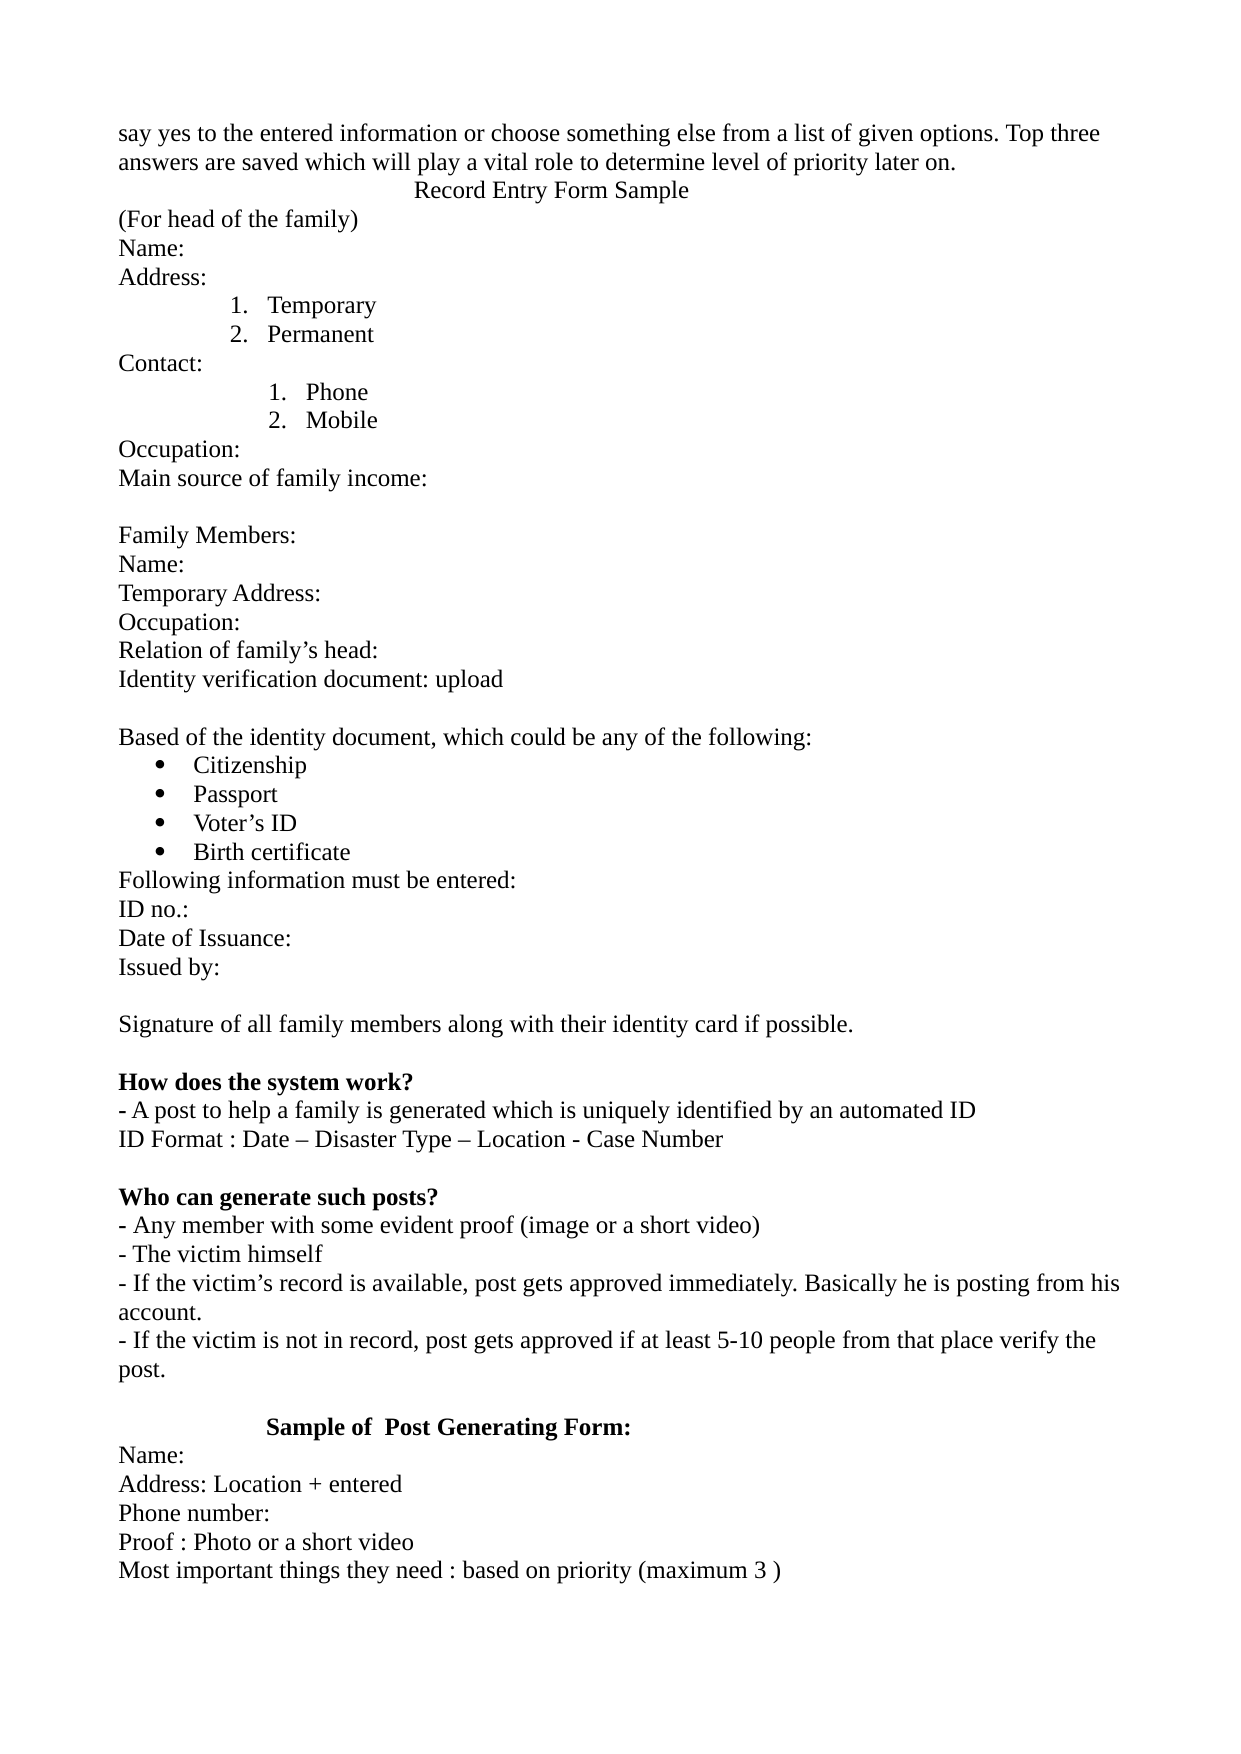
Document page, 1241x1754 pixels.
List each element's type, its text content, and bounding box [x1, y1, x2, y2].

text Name: [118, 1441, 1122, 1469]
text Temporary Address: [118, 578, 1122, 607]
text - The victim himself [118, 1239, 1122, 1268]
text Date of Issuance: [118, 923, 1122, 952]
list Passport [156, 779, 1122, 808]
list Citizenship [156, 751, 1122, 779]
text - Any member with some evident proof (image or a short video) [118, 1211, 1122, 1239]
text Phone number: [118, 1498, 1122, 1527]
text Sample of Post Generating Form: [118, 1412, 1122, 1441]
text Occupation: [118, 434, 1122, 463]
text Family Members: [118, 521, 1122, 549]
text - A post to help a family is generated which is uniquely identified by an automated ID [118, 1096, 1122, 1124]
text Signature of all family members along with their identity card if possible. [118, 1009, 1122, 1038]
text say yes to the entered information or choose something else from a list of given options. Top three answers are saved which will play a vital role to determine level of priority later on. [118, 118, 1122, 176]
text Following information must be entered: [118, 866, 1122, 894]
text Most important things they need : based on priority (maximum 3 ) [118, 1556, 1122, 1584]
list Mobile [268, 406, 1122, 434]
text How does the system work? [118, 1067, 1122, 1096]
text Address: [118, 262, 1122, 291]
list Permanent [229, 319, 1122, 348]
text Name: [118, 233, 1122, 262]
text Address: Location + entered [118, 1469, 1122, 1498]
list Birth certificate [156, 837, 1122, 866]
text - If the victim’s record is available, post gets approved immediately. Basically he is posting from his account. [118, 1268, 1122, 1326]
text Proof : Photo or a short video [118, 1527, 1122, 1556]
text Name: [118, 549, 1122, 578]
text - If the victim is not in record, post gets approved if at least 5-10 people from that place verify the post. [118, 1326, 1122, 1383]
text Issued by: [118, 952, 1122, 981]
list Phone [268, 377, 1122, 406]
text Identity verification document: upload [118, 664, 1122, 693]
text (For head of the family) [118, 204, 1122, 233]
list Voter’s ID [156, 808, 1122, 837]
list Temporary [229, 291, 1122, 319]
text Who can generate such posts? [118, 1182, 1122, 1211]
text Based of the identity document, which could be any of the following: [118, 722, 1122, 751]
text ID Format : Date – Disaster Type – Location - Case Number [118, 1124, 1122, 1153]
text Main source of family income: [118, 463, 1122, 492]
text Occupation: [118, 607, 1122, 636]
text Relation of family’s head: [118, 636, 1122, 664]
text Contact: [118, 348, 1122, 377]
text ID no.: [118, 894, 1122, 923]
text Record Entry Form Sample [118, 176, 1122, 204]
